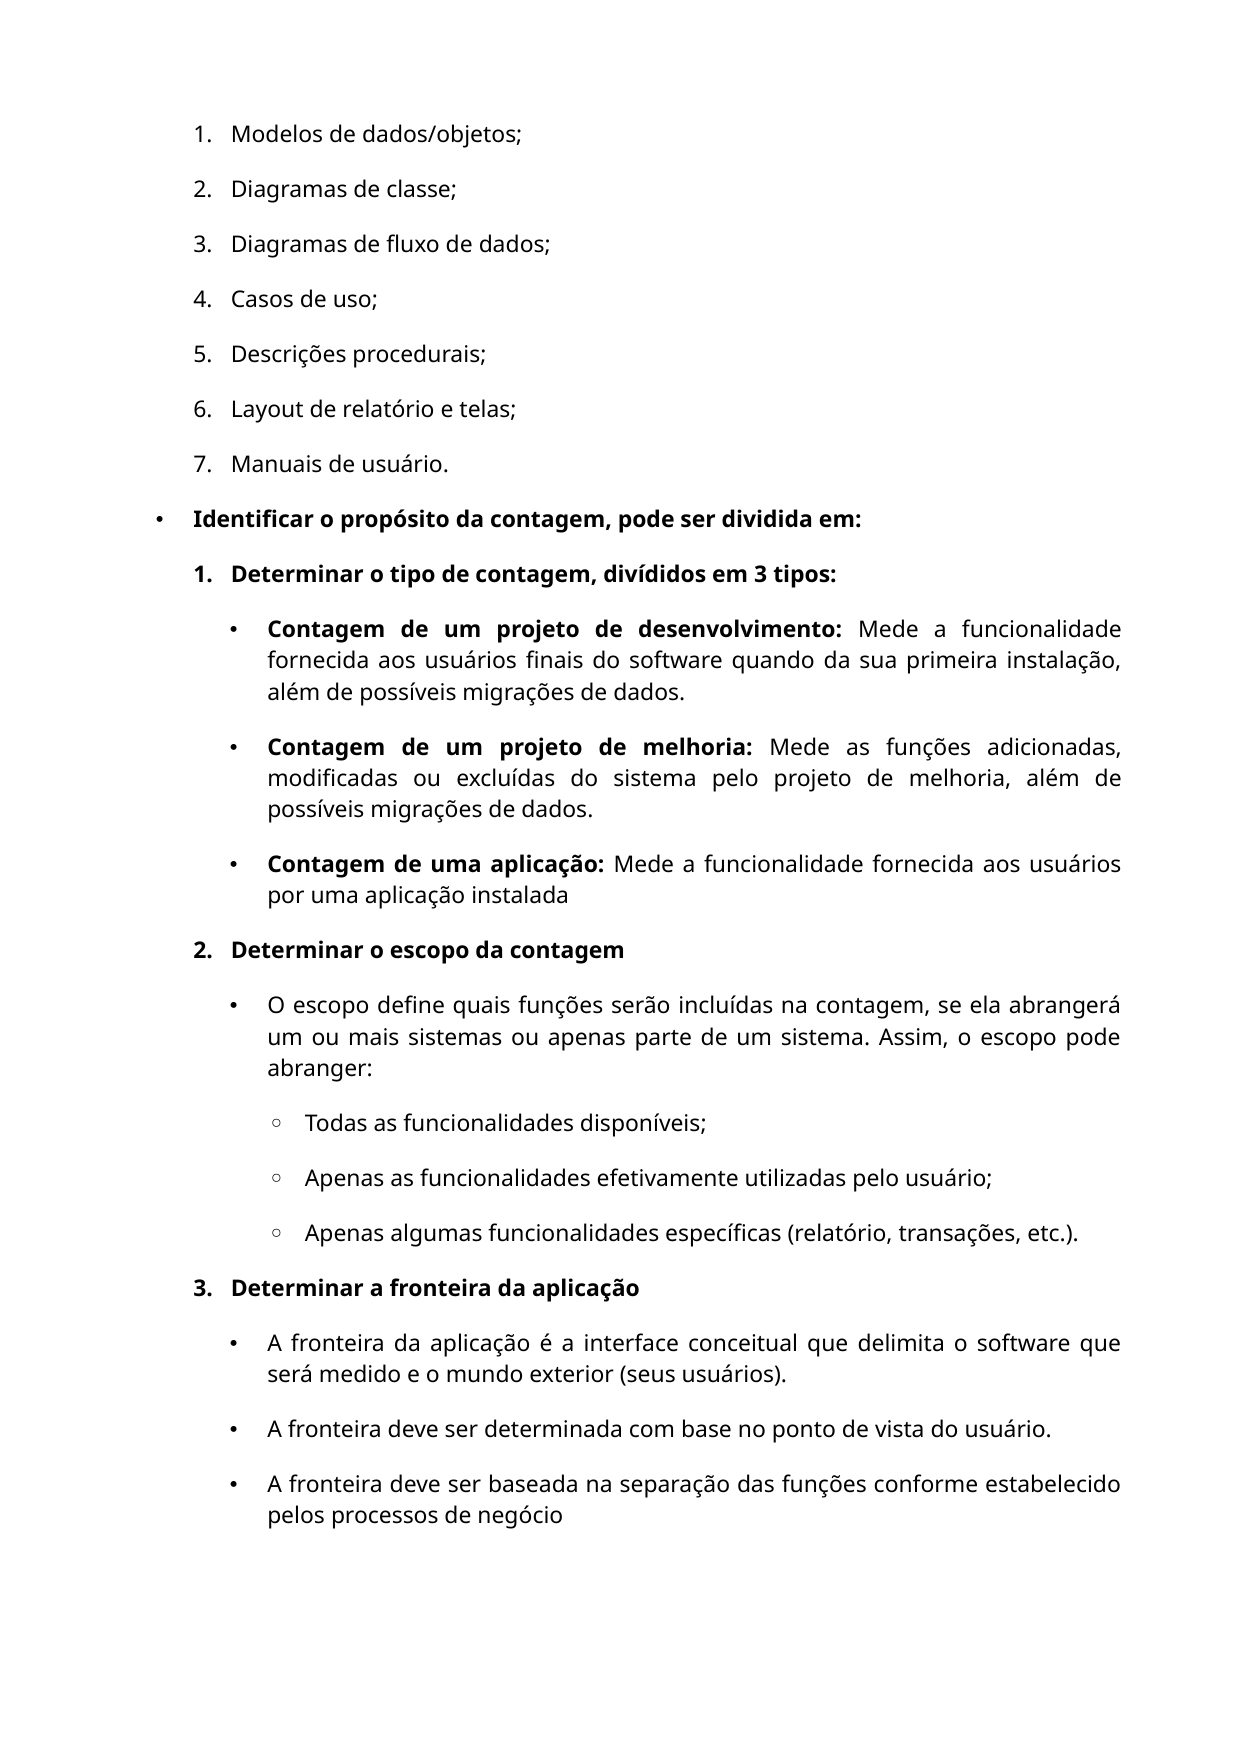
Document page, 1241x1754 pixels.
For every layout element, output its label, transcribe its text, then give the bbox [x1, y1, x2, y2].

list Determinar a fronteira da aplicação [193, 1272, 1122, 1303]
list Todas as funcionalidades disponíveis; [267, 1107, 1122, 1138]
list Apenas algumas funcionalidades específicas (relatório, transações, etc.). [267, 1217, 1122, 1248]
list Determinar o escopo da contagem [193, 934, 1122, 966]
list Manuais de usuário. [193, 448, 1122, 479]
list Determinar o tipo de contagem, divídidos em 3 tipos: [193, 558, 1122, 589]
list A fronteira deve ser baseada na separação das funções conforme estabelecido pelos processos de negócio [229, 1468, 1122, 1531]
list Diagramas de fluxo de dados; [193, 228, 1122, 259]
list Descrições procedurais; [193, 338, 1122, 369]
list Contagem de uma aplicação: Mede a funcionalidade fornecida aos usuários por uma aplicação instalada [229, 848, 1122, 911]
list Casos de uso; [193, 283, 1122, 314]
list A fronteira deve ser determinada com base no ponto de vista do usuário. [229, 1413, 1122, 1444]
list Modelos de dados/objetos; [193, 118, 1122, 149]
list A fronteira da aplicação é a interface conceitual que delimita o software que será medido e o mundo exterior (seus usuários). [229, 1327, 1122, 1389]
list Contagem de um projeto de melhoria: Mede as funções adicionadas, modificadas ou excluídas do sistema pelo projeto de melhoria, além de possíveis migrações de dados. [229, 731, 1122, 824]
list Diagramas de classe; [193, 173, 1122, 204]
list Identificar o propósito da contagem, pode ser dividida em: [156, 503, 1122, 534]
list O escopo define quais funções serão incluídas na contagem, se ela abrangerá um ou mais sistemas ou apenas parte de um sistema. Assim, o escopo pode abranger: [229, 989, 1122, 1083]
list Contagem de um projeto de desenvolvimento: Mede a funcionalidade fornecida aos usuários finais do software quando da sua primeira instalação, além de possíveis migrações de dados. [229, 613, 1122, 707]
list Layout de relatório e telas; [193, 393, 1122, 424]
list Apenas as funcionalidades efetivamente utilizadas pelo usuário; [267, 1162, 1122, 1193]
